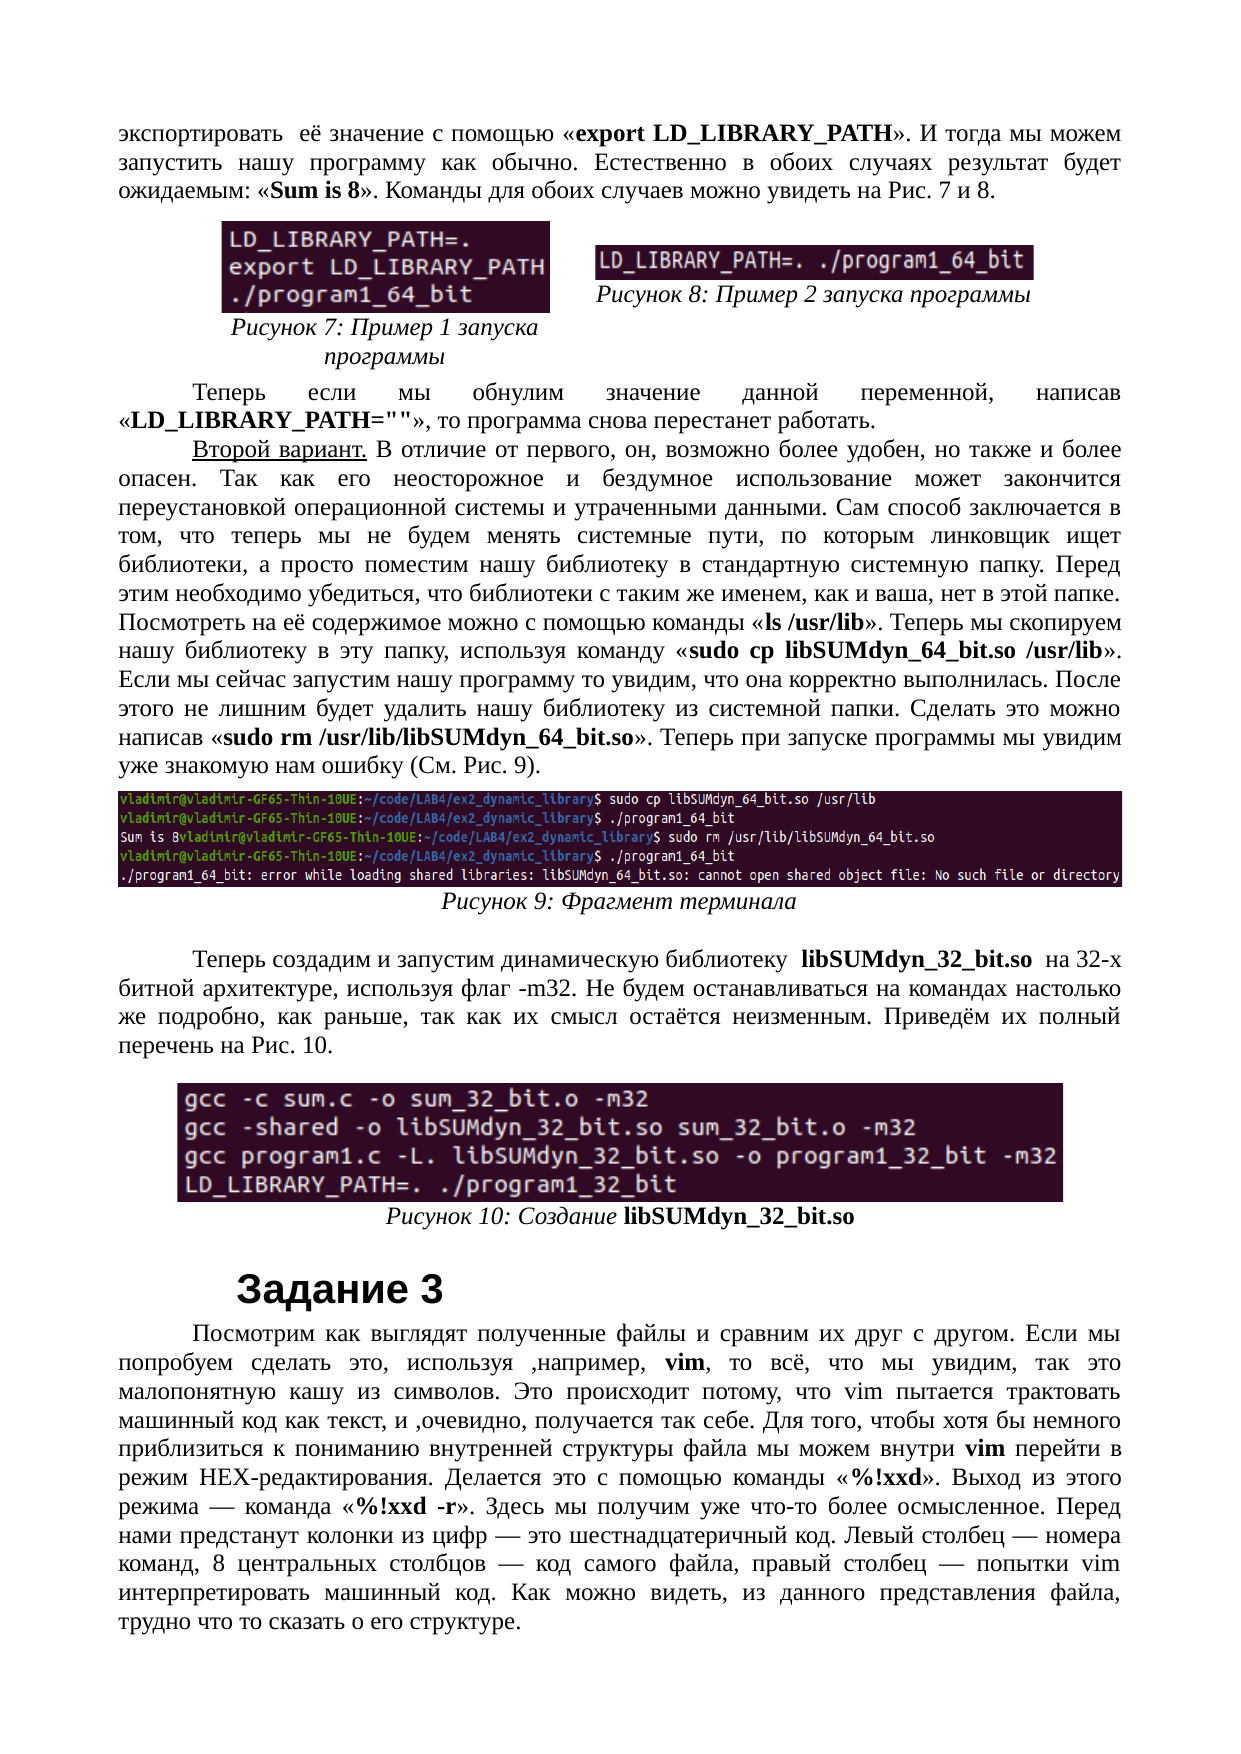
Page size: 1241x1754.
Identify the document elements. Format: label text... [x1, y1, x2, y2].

text Теперь если мы обнулим значение данной переменной, написав «LD_LIBRARY_PATH=""», то программа снова перестанет работать. [118, 377, 1122, 434]
picture [177, 1083, 1064, 1202]
text экспортировать её значение с помощью «export LD_LIBRARY_PATH». И тогда мы можем запустить нашу программу как обычно. Естественно в обоих случаях результат будет ожидаемым: «Sum is 8». Команды для обоих случаев можно увидеть на Рис. 7 и 8. [118, 118, 1122, 204]
text Рисунок 10: Создание libSUMdyn_32_bit.so [177, 1202, 1063, 1230]
text Теперь создадим и запустим динамическую библиотеку libSUMdyn_32_bit.so на 32-х битной архитектуре, используя флаг -m32. Не будем останавливаться на командах настолько же подробно, как раньше, так как их смысл остаётся неизменным. Приведём их полный перечень на Рис. 10. [118, 944, 1122, 1059]
picture [118, 791, 1123, 887]
picture [595, 245, 1034, 280]
text Рисунок 7: Пример 1 запуска программы [222, 313, 550, 370]
text Посмотрим как выглядят полученные файлы и сравним их друг с другом. Если мы попробуем сделать это, используя ,например, vim, то всё, что мы увидим, так это малопонятную кашу из символов. Это происходит потому, что vim пытается трактовать машинный код как текст, и ,очевидно, получается так себе. Для того, чтобы хотя бы немного приблизиться к пониманию внутренней структуры файла мы можем внутри vim перейти в режим HEX-редактирования. Делается это с помощью команды «%!xxd». Выход из этого режима — команда «%!xxd -r». Здесь мы получим уже что-то более осмысленное. Перед нами предстанут колонки из цифр — это шестнадцатеричный код. Левый столбец — номера команд, 8 центральных столбцов — код самого файла, правый столбец — попытки vim интерпретировать машинный код. Как можно видеть, из данного представления файла, трудно что то сказать о его структуре. [118, 1318, 1122, 1635]
picture [221, 221, 550, 313]
text Задание 3 [236, 1264, 1122, 1312]
text Рисунок 8: Пример 2 запуска программы [595, 280, 1034, 308]
text Второй вариант. В отличие от первого, он, возможно более удобен, но также и более опасен. Так как его неосторожное и бездумное использование может закончится переустановкой операционной системы и утраченными данными. Сам способ заключается в том, что теперь мы не будем менять системные пути, по которым линковщик ищет библиотеки, а просто поместим нашу библиотеку в стандартную системную папку. Перед этим необходимо убедиться, что библиотеки с таким же именем, как и ваша, нет в этой папке. Посмотреть на её содержимое можно с помощью команды «ls /usr/lib». Теперь мы скопируем нашу библиотеку в эту папку, используя команду «sudo cp libSUMdyn_64_bit.so /usr/lib». Если мы сейчас запустим нашу программу то увидим, что она корректно выполнилась. После этого не лишним будет удалить нашу библиотеку из системной папки. Сделать это можно написав «sudo rm /usr/lib/libSUMdyn_64_bit.so». Теперь при запуске программы мы увидим уже знакомую нам ошибку (См. Рис. 9). [118, 434, 1122, 779]
text Рисунок 9: Фрагмент терминала [118, 887, 1122, 915]
